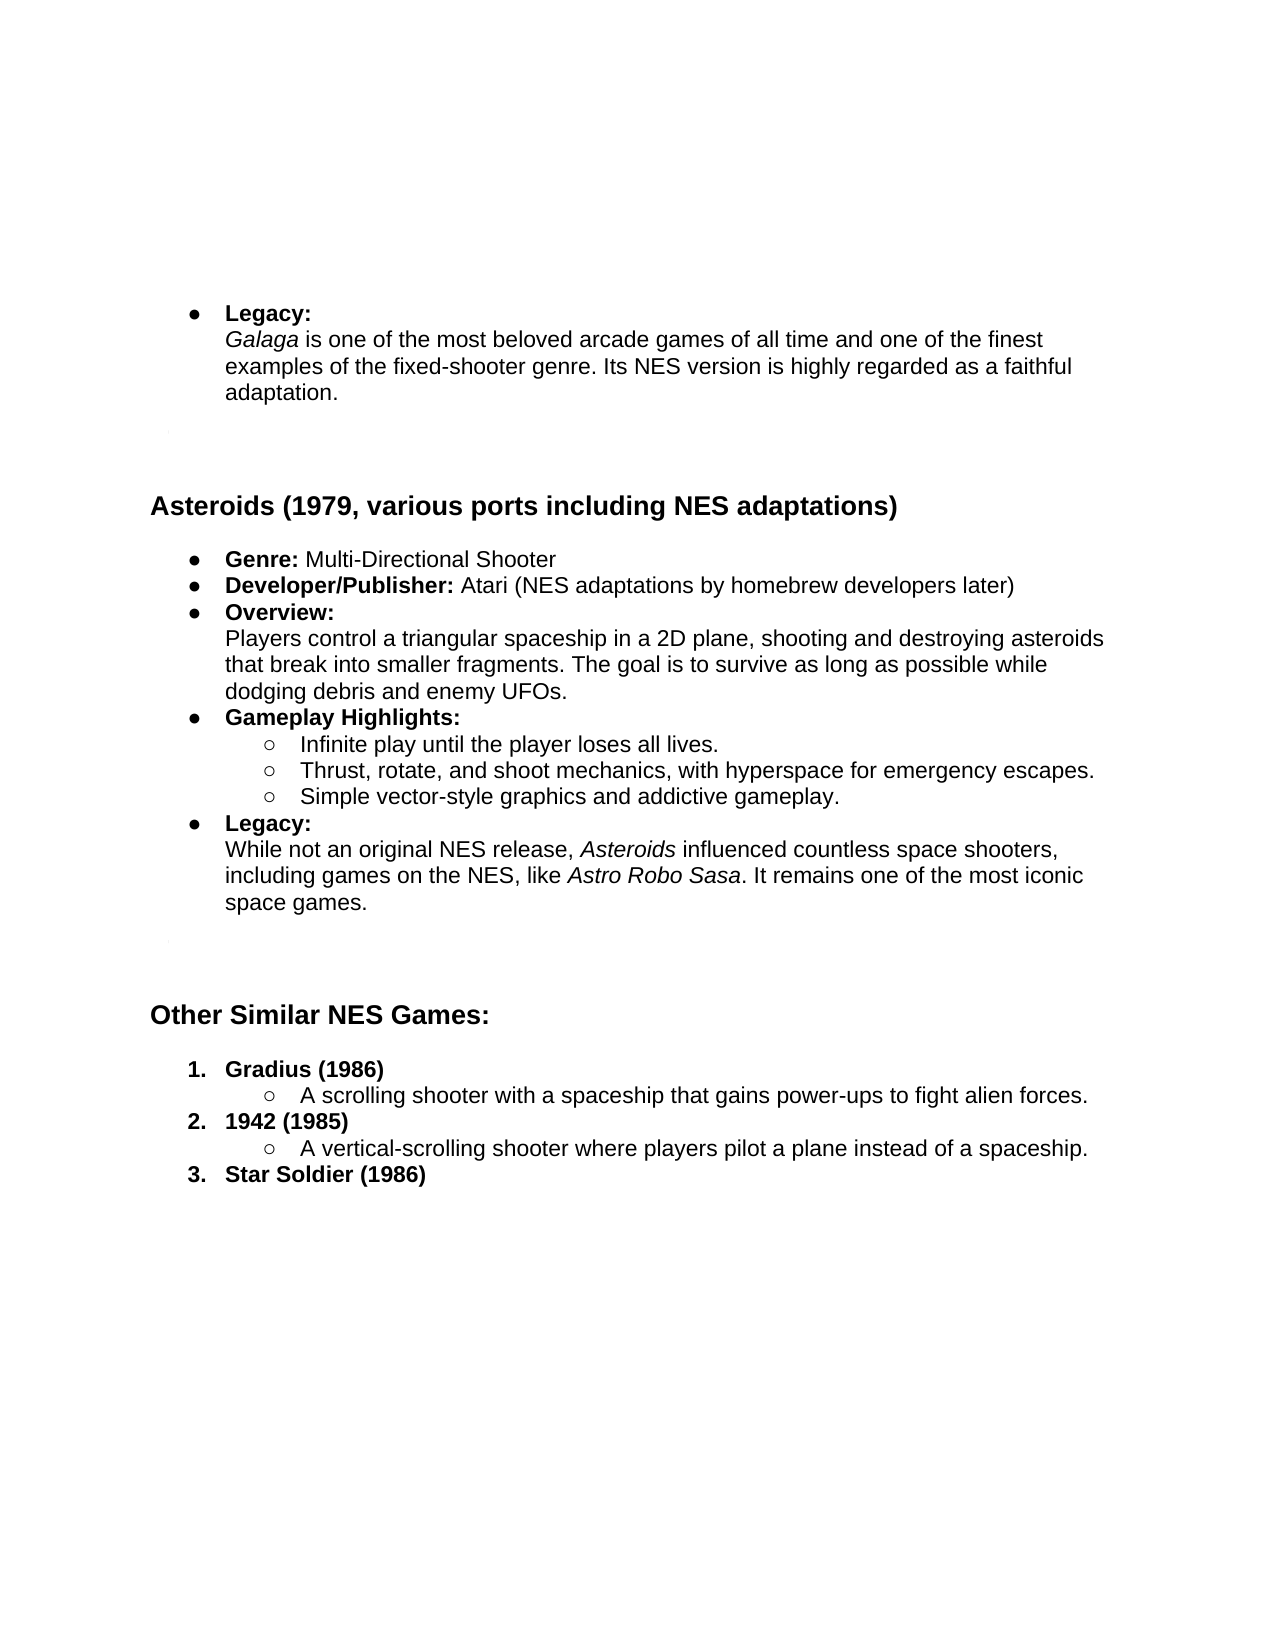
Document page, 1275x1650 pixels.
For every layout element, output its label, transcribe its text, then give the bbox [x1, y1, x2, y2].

list A vertical-scrolling shooter where players pilot a plane instead of a spaceship. [262, 1135, 1125, 1161]
list Simple vector-style graphics and addictive gameplay. [262, 783, 1125, 809]
subtitle Other Similar NES Games: [150, 999, 1125, 1031]
list Genre: Multi-Directional Shooter [187, 546, 1125, 572]
list Legacy: While not an original NES release, Asteroids influenced countless space shooters, including games on the NES, like Astro Robo Sasa. It remains one of the most iconic space games. [187, 809, 1125, 915]
subtitle Asteroids (1979, various ports including NES adaptations) [150, 490, 1125, 521]
list A scrolling shooter with a spaceship that gains power-ups to fight alien forces. [262, 1082, 1125, 1108]
list Star Soldier (1986) [187, 1161, 1125, 1187]
list Overview: Players control a triangular spaceship in a 2D plane, shooting and destroying asteroids that break into smaller fragments. The goal is to survive as long as possible while dodging debris and enemy UFOs. [187, 599, 1125, 704]
list Legacy: Galaga is one of the most beloved arcade games of all time and one of the finest examples of the fixed-shooter genre. Its NES version is highly regarded as a faithful adaptation. [187, 300, 1125, 405]
list 1942 (1985) [187, 1108, 1125, 1135]
list Infinite play until the player loses all lives. [262, 731, 1125, 757]
list Thrust, rotate, and shoot mechanics, with hyperspace for emergency escapes. [262, 757, 1125, 783]
list Gameplay Highlights: [187, 704, 1125, 731]
list Gradius (1986) [187, 1056, 1125, 1082]
list Developer/Publisher: Atari (NES adaptations by homebrew developers later) [187, 572, 1125, 599]
